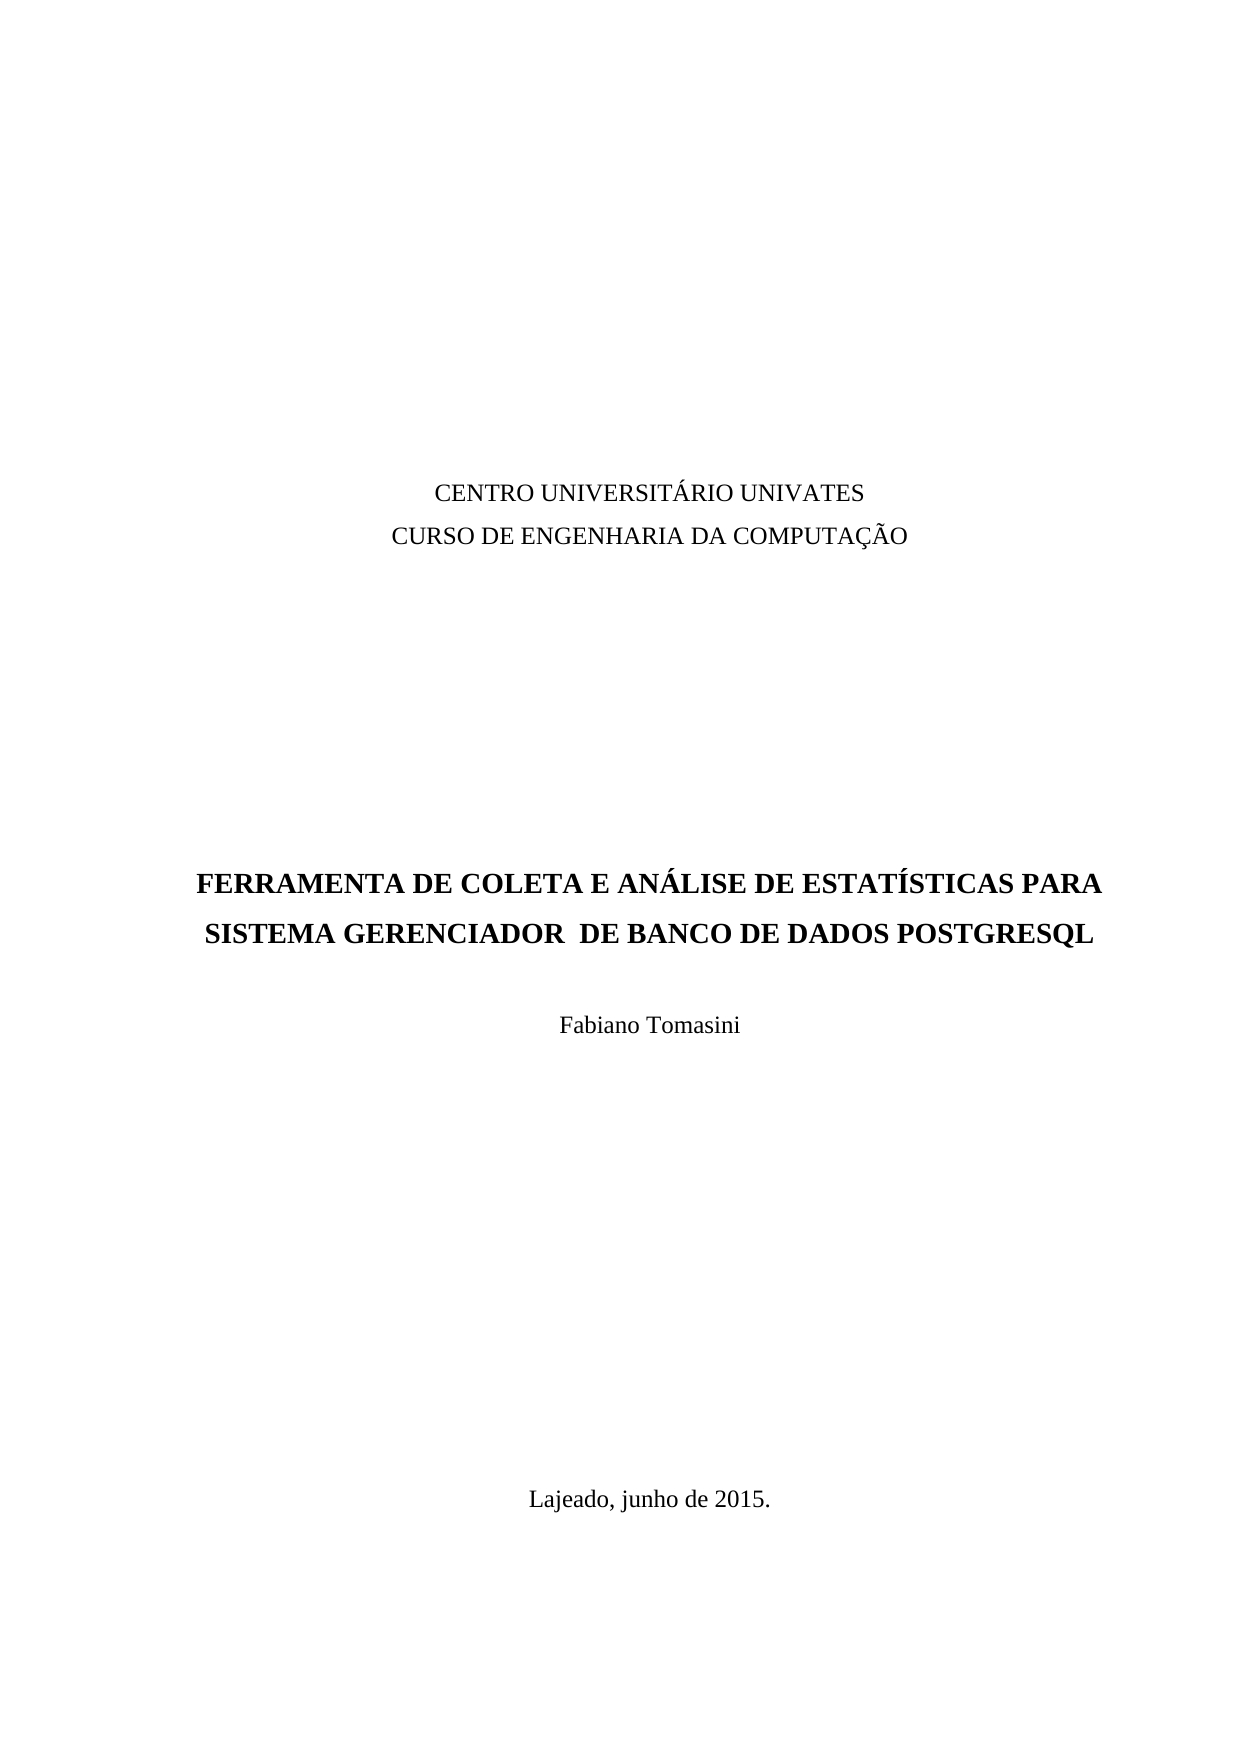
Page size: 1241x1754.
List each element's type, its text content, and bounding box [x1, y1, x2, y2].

text CENTRO UNIVERSITÁRIO UNIVATES [177, 478, 1122, 507]
text CURSO DE ENGENHARIA DA COMPUTAÇÃO [177, 521, 1122, 550]
text FERRAMENTA DE COLETA E ANÁLISE DE ESTATÍSTICAS PARA SISTEMA GERENCIADOR DE BANCO DE DADOS POSTGRESQL [177, 866, 1122, 950]
text Lajeado, junho de 2015. [177, 1484, 1122, 1513]
text Fabiano Tomasini [177, 1010, 1122, 1039]
